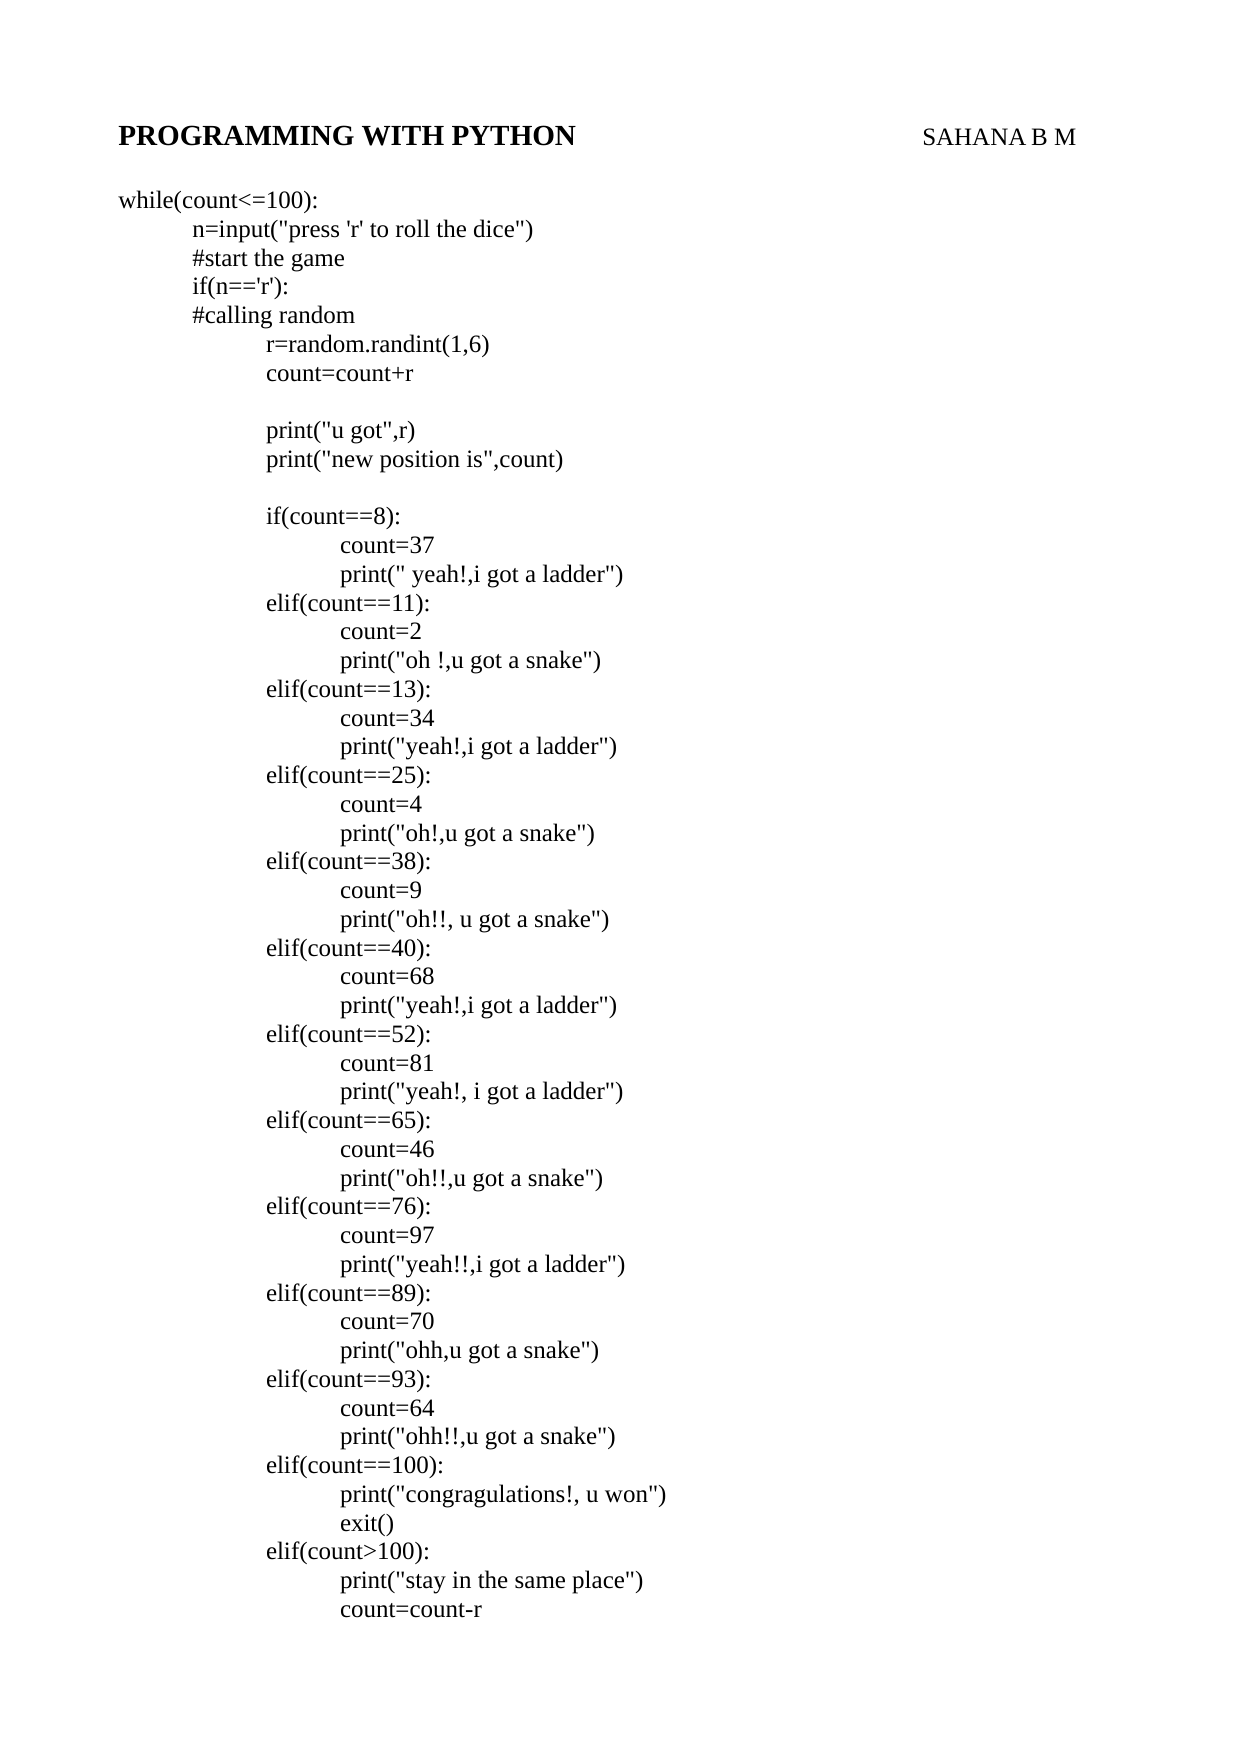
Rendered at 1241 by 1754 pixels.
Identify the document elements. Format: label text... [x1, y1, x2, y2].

text #start the game [118, 243, 1122, 271]
text elif(count==93): [118, 1364, 1122, 1393]
text count=34 [118, 703, 1122, 731]
text print("yeah!, i got a ladder") [118, 1076, 1122, 1105]
text print("yeah!,i got a ladder") [118, 731, 1122, 760]
text print(" yeah!,i got a ladder") [118, 559, 1122, 588]
text count=81 [118, 1048, 1122, 1076]
text elif(count==13): [118, 674, 1122, 703]
text elif(count==25): [118, 760, 1122, 789]
text count=46 [118, 1134, 1122, 1163]
text print("stay in the same place") [118, 1565, 1122, 1594]
text elif(count>100): [118, 1536, 1122, 1565]
text if(n=='r'): [118, 271, 1122, 300]
text print("ohh!!,u got a snake") [118, 1421, 1122, 1450]
text elif(count==52): [118, 1019, 1122, 1048]
text count=count-r [118, 1594, 1122, 1623]
text count=2 [118, 616, 1122, 645]
text print("yeah!!,i got a ladder") [118, 1249, 1122, 1278]
text count=9 [118, 875, 1122, 904]
text r=random.randint(1,6) [118, 329, 1122, 358]
text while(count<=100): [118, 185, 1122, 214]
text print("u got",r) [118, 415, 1122, 444]
text exit() [118, 1508, 1122, 1536]
text if(count==8): [118, 501, 1122, 530]
text print("new position is",count) [118, 444, 1122, 473]
text elif(count==11): [118, 588, 1122, 616]
text n=input("press 'r' to roll the dice") [118, 214, 1122, 243]
text print("oh!!,u got a snake") [118, 1163, 1122, 1191]
text elif(count==38): [118, 846, 1122, 875]
text print("yeah!,i got a ladder") [118, 990, 1122, 1019]
text PROGRAMMING WITH PYTHON SAHANA B M [118, 118, 1122, 152]
text #calling random [118, 300, 1122, 329]
text print("ohh,u got a snake") [118, 1335, 1122, 1364]
text print("oh !,u got a snake") [118, 645, 1122, 674]
text elif(count==76): [118, 1191, 1122, 1220]
text count=count+r [118, 358, 1122, 386]
text print("oh!!, u got a snake") [118, 904, 1122, 933]
text count=68 [118, 961, 1122, 990]
text elif(count==65): [118, 1105, 1122, 1134]
text count=70 [118, 1306, 1122, 1335]
text elif(count==40): [118, 933, 1122, 961]
text elif(count==100): [118, 1450, 1122, 1479]
text count=37 [118, 530, 1122, 559]
text count=4 [118, 789, 1122, 818]
text print("congragulations!, u won") [118, 1479, 1122, 1508]
text count=97 [118, 1220, 1122, 1249]
text print("oh!,u got a snake") [118, 818, 1122, 846]
text elif(count==89): [118, 1278, 1122, 1306]
text count=64 [118, 1393, 1122, 1421]
